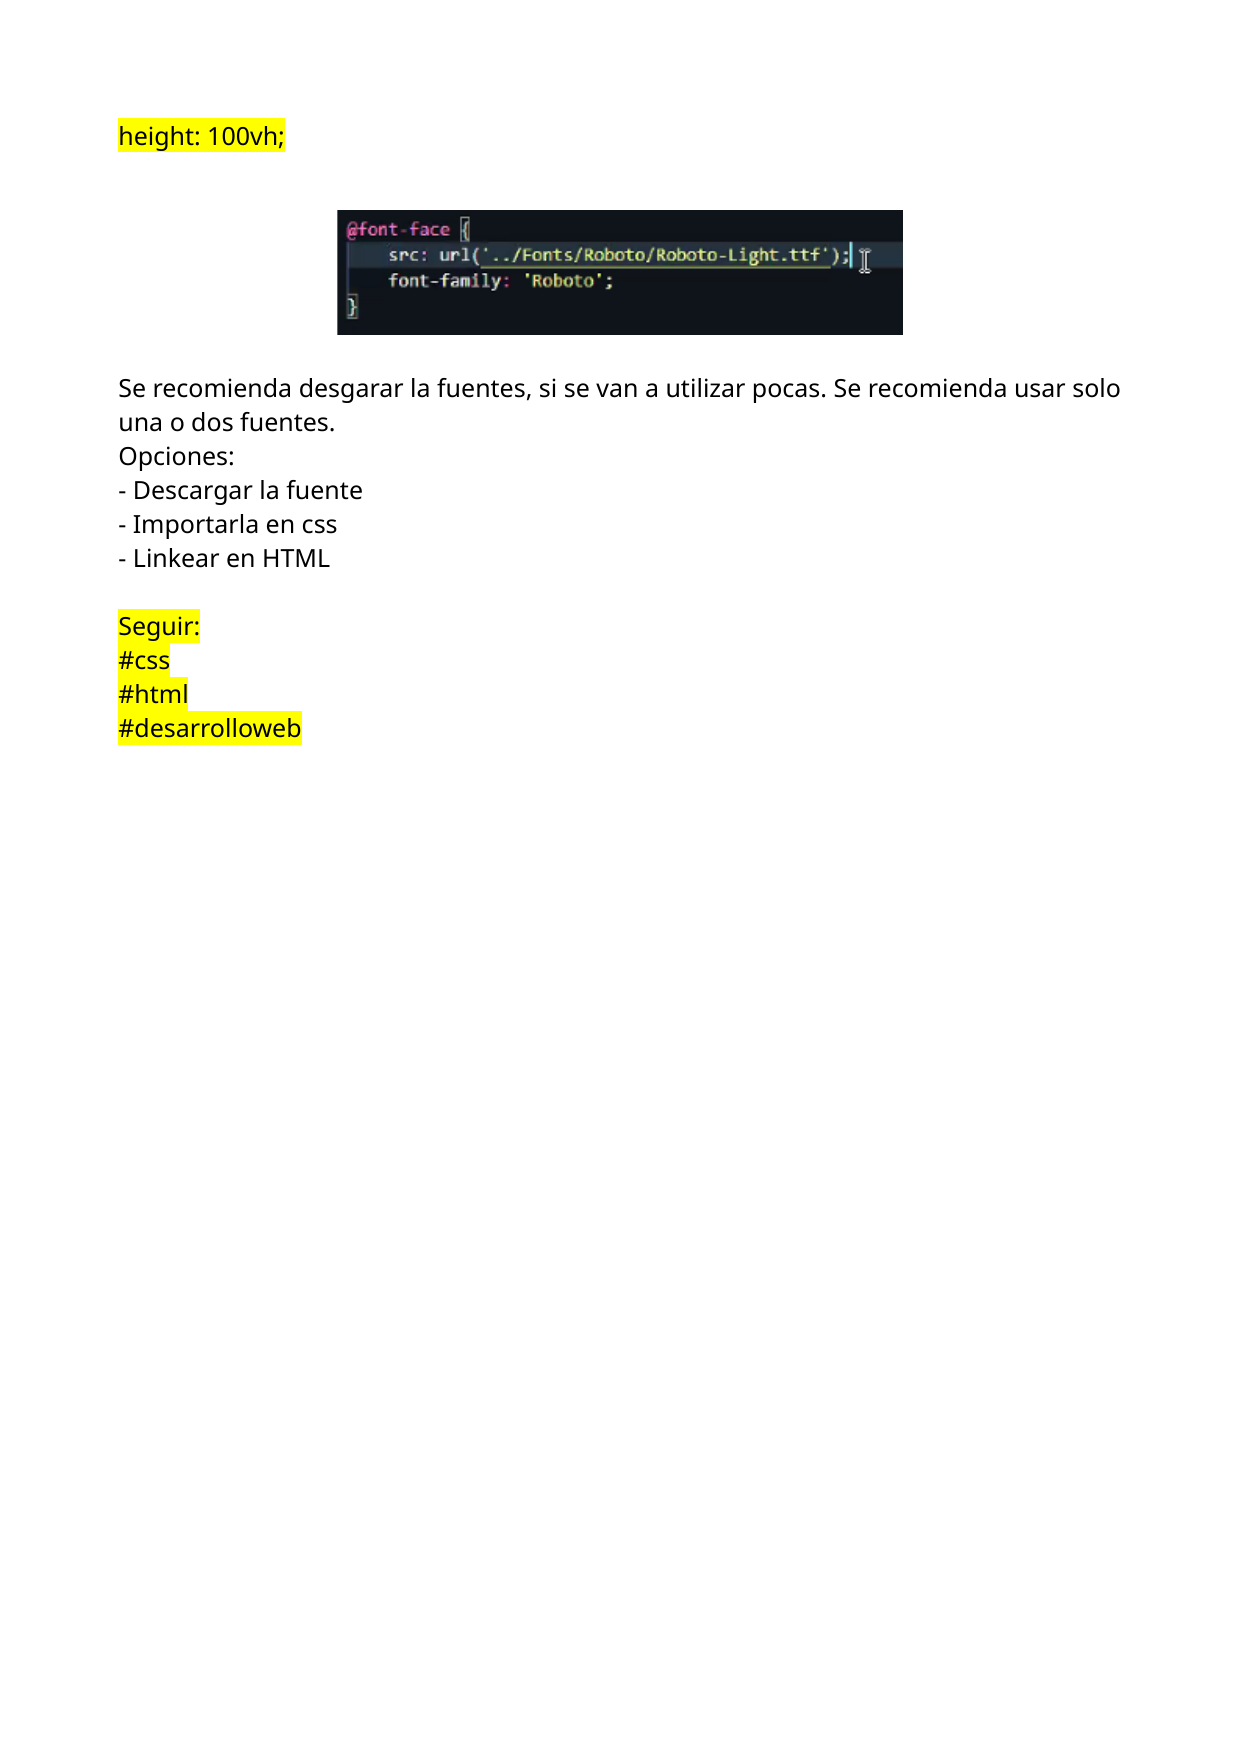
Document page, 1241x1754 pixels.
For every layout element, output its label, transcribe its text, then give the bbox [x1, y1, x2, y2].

text Se recomienda desgarar la fuentes, si se van a utilizar pocas. Se recomienda usar solo una o dos fuentes. [118, 186, 1122, 438]
picture [337, 210, 903, 335]
text #html [118, 677, 1122, 711]
text - Descargar la fuente [118, 472, 1122, 507]
text height: 100vh; [118, 118, 1122, 152]
text #css [118, 643, 1122, 677]
text Opciones: [118, 438, 1122, 472]
text #desarrolloweb [118, 711, 1122, 745]
text Seguir: [118, 609, 1122, 643]
text - Linkear en HTML [118, 541, 1122, 575]
text - Importarla en css [118, 507, 1122, 541]
